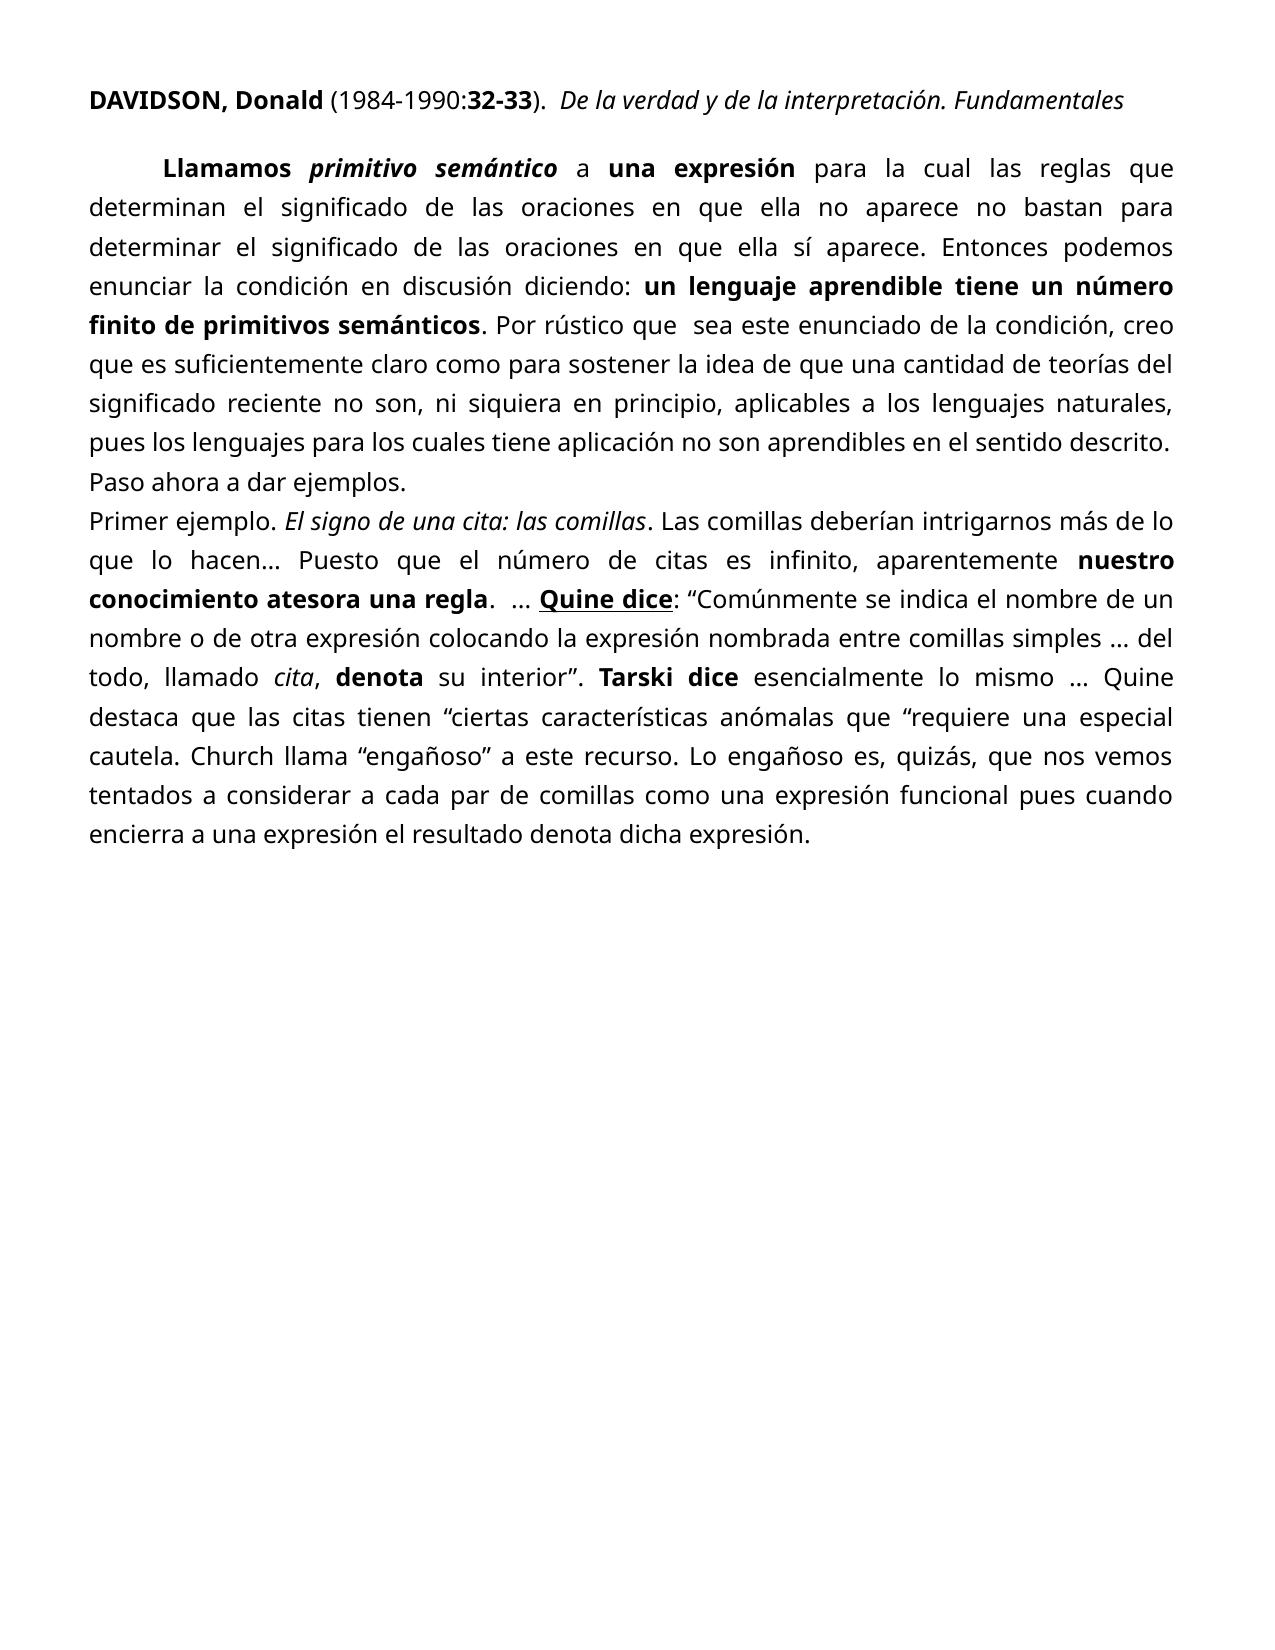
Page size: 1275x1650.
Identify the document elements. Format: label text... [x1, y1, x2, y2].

text Primer ejemplo. El signo de una cita: las comillas. Las comillas deberían intrigarnos más de lo que lo hacen… Puesto que el número de citas es infinito, aparentemente nuestro conocimiento atesora una regla. ... Quine dice: “Comúnmente se indica el nombre de un nombre o de otra expresión colocando la expresión nombrada entre comillas simples … del todo, llamado cita, denota su interior”. Tarski dice esencialmente lo mismo … Quine destaca que las citas tienen “ciertas características anómalas que “requiere una especial cautela. Church llama “engañoso” a este recurso. Lo engañoso es, quizás, que nos vemos tentados a considerar a cada par de comillas como una expresión funcional pues cuando encierra a una expresión el resultado denota dicha expresión. [88, 503, 1174, 851]
text Llamamos primitivo semántico a una expresión para la cual las reglas que determinan el significado de las oraciones en que ella no aparece no bastan para determinar el significado de las oraciones en que ella sí aparece. Entonces podemos enunciar la condición en discusión diciendo: un lenguaje aprendible tiene un número finito de primitivos semánticos. Por rústico que sea este enunciado de la condición, creo que es suficientemente claro como para sostener la idea de que una cantidad de teorías del significado reciente no son, ni siquiera en principio, aplicables a los lenguajes naturales, pues los lenguajes para los cuales tiene aplicación no son aprendibles en el sentido descrito. [88, 151, 1174, 459]
text DAVIDSON, Donald (1984-1990:32-33). De la verdad y de la interpretación. Fundamentales [88, 83, 1174, 117]
text Paso ahora a dar ejemplos. [88, 464, 1174, 498]
